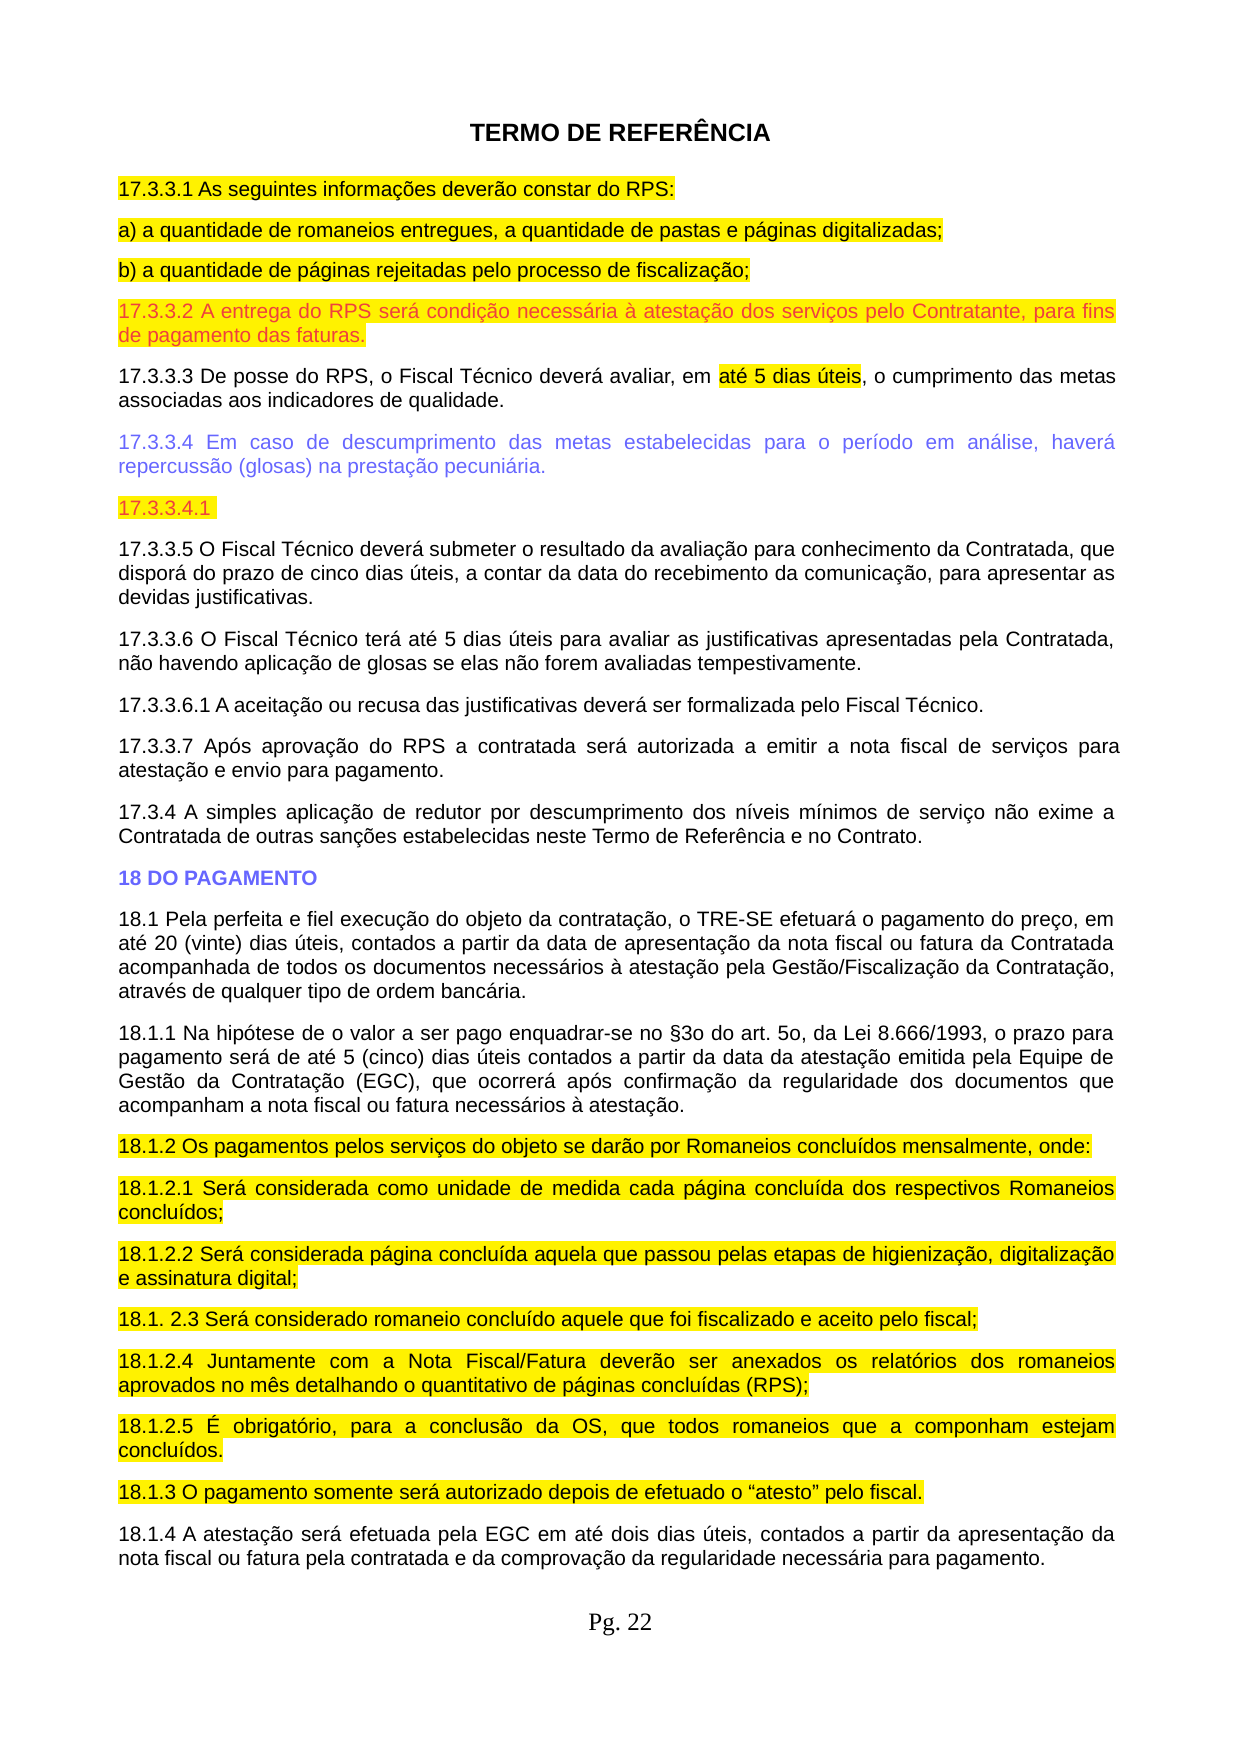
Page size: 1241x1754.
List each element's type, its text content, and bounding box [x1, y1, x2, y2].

text b) a quantidade de páginas rejeitadas pelo processo de fiscalização; [118, 258, 1122, 282]
text 18.1. 2.3 Será considerado romaneio concluído aquele que foi fiscalizado e aceito pelo fiscal; [118, 1307, 1116, 1331]
text 18.1.2 Os pagamentos pelos serviços do objeto se darão por Romaneios concluídos mensalmente, onde: [118, 1134, 1116, 1158]
text 17.3.3.7 Após aprovação do RPS a contratada será autorizada a emitir a nota fiscal de serviços para atestação e envio para pagamento. [118, 734, 1122, 782]
text 17.3.3.4 Em caso de descumprimento das metas estabelecidas para o período em análise, haverá repercussão (glosas) na prestação pecuniária. [118, 430, 1116, 478]
text 17.3.3.4.1 [118, 496, 1116, 519]
text 18.1.2.1 Será considerada como unidade de medida cada página concluída dos respectivos Romaneios concluídos; [118, 1176, 1116, 1224]
text 17.3.3.3 De posse do RPS, o Fiscal Técnico deverá avaliar, em até 5 dias úteis, o cumprimento das metas associadas aos indicadores de qualidade. [118, 364, 1116, 412]
text 18.1.2.2 Será considerada página concluída aquela que passou pelas etapas de higienização, digitalização e assinatura digital; [118, 1241, 1116, 1289]
text 18 DO PAGAMENTO [118, 865, 1116, 889]
text 18.1.1 Na hipótese de o valor a ser pago enquadrar-se no §3o do art. 5o, da Lei 8.666/1993, o prazo para pagamento será de até 5 (cinco) dias úteis contados a partir da data da atestação emitida pela Equipe de Gestão da Contratação (EGC), que ocorrerá após confirmação da regularidade dos documentos que acompanham a nota fiscal ou fatura necessários à atestação. [118, 1021, 1116, 1116]
text 17.3.3.1 As seguintes informações deverão constar do RPS: [118, 176, 1110, 200]
text 17.3.3.2 A entrega do RPS será condição necessária à atestação dos serviços pelo Contratante, para fins de pagamento das faturas. [118, 299, 1116, 347]
text 18.1.2.5 É obrigatório, para a conclusão da OS, que todos romaneios que a componham estejam concluídos. [118, 1414, 1116, 1462]
text 18.1.4 A atestação será efetuada pela EGC em até dois dias úteis, contados a partir da apresentação da nota fiscal ou fatura pela contratada e da comprovação da regularidade necessária para pagamento. [118, 1522, 1116, 1569]
text a) a quantidade de romaneios entregues, a quantidade de pastas e páginas digitalizadas; [118, 218, 1122, 242]
text 17.3.3.6.1 A aceitação ou recusa das justificativas deverá ser formalizada pelo Fiscal Técnico. [118, 692, 1116, 716]
text 18.1 Pela perfeita e fiel execução do objeto da contratação, o TRE-SE efetuará o pagamento do preço, em até 20 (vinte) dias úteis, contados a partir da data de apresentação da nota fiscal ou fatura da Contratada acompanhada de todos os documentos necessários à atestação pela Gestão/Fiscalização da Contratação, através de qualquer tipo de ordem bancária. [118, 907, 1116, 1003]
text 17.3.3.5 O Fiscal Técnico deverá submeter o resultado da avaliação para conhecimento da Contratada, que disporá do prazo de cinco dias úteis, a contar da data do recebimento da comunicação, para apresentar as devidas justificativas. [118, 537, 1116, 609]
text 18.1.3 O pagamento somente será autorizado depois de efetuado o “atesto” pelo fiscal. [118, 1480, 1116, 1504]
text 18.1.2.4 Juntamente com a Nota Fiscal/Fatura deverão ser anexados os relatórios dos romaneios aprovados no mês detalhando o quantitativo de páginas concluídas (RPS); [118, 1349, 1116, 1397]
text 17.3.4 A simples aplicação de redutor por descumprimento dos níveis mínimos de serviço não exime a Contratada de outras sanções estabelecidas neste Termo de Referência e no Contrato. [118, 800, 1116, 848]
text 17.3.3.6 O Fiscal Técnico terá até 5 dias úteis para avaliar as justificativas apresentadas pela Contratada, não havendo aplicação de glosas se elas não forem avaliadas tempestivamente. [118, 627, 1116, 675]
